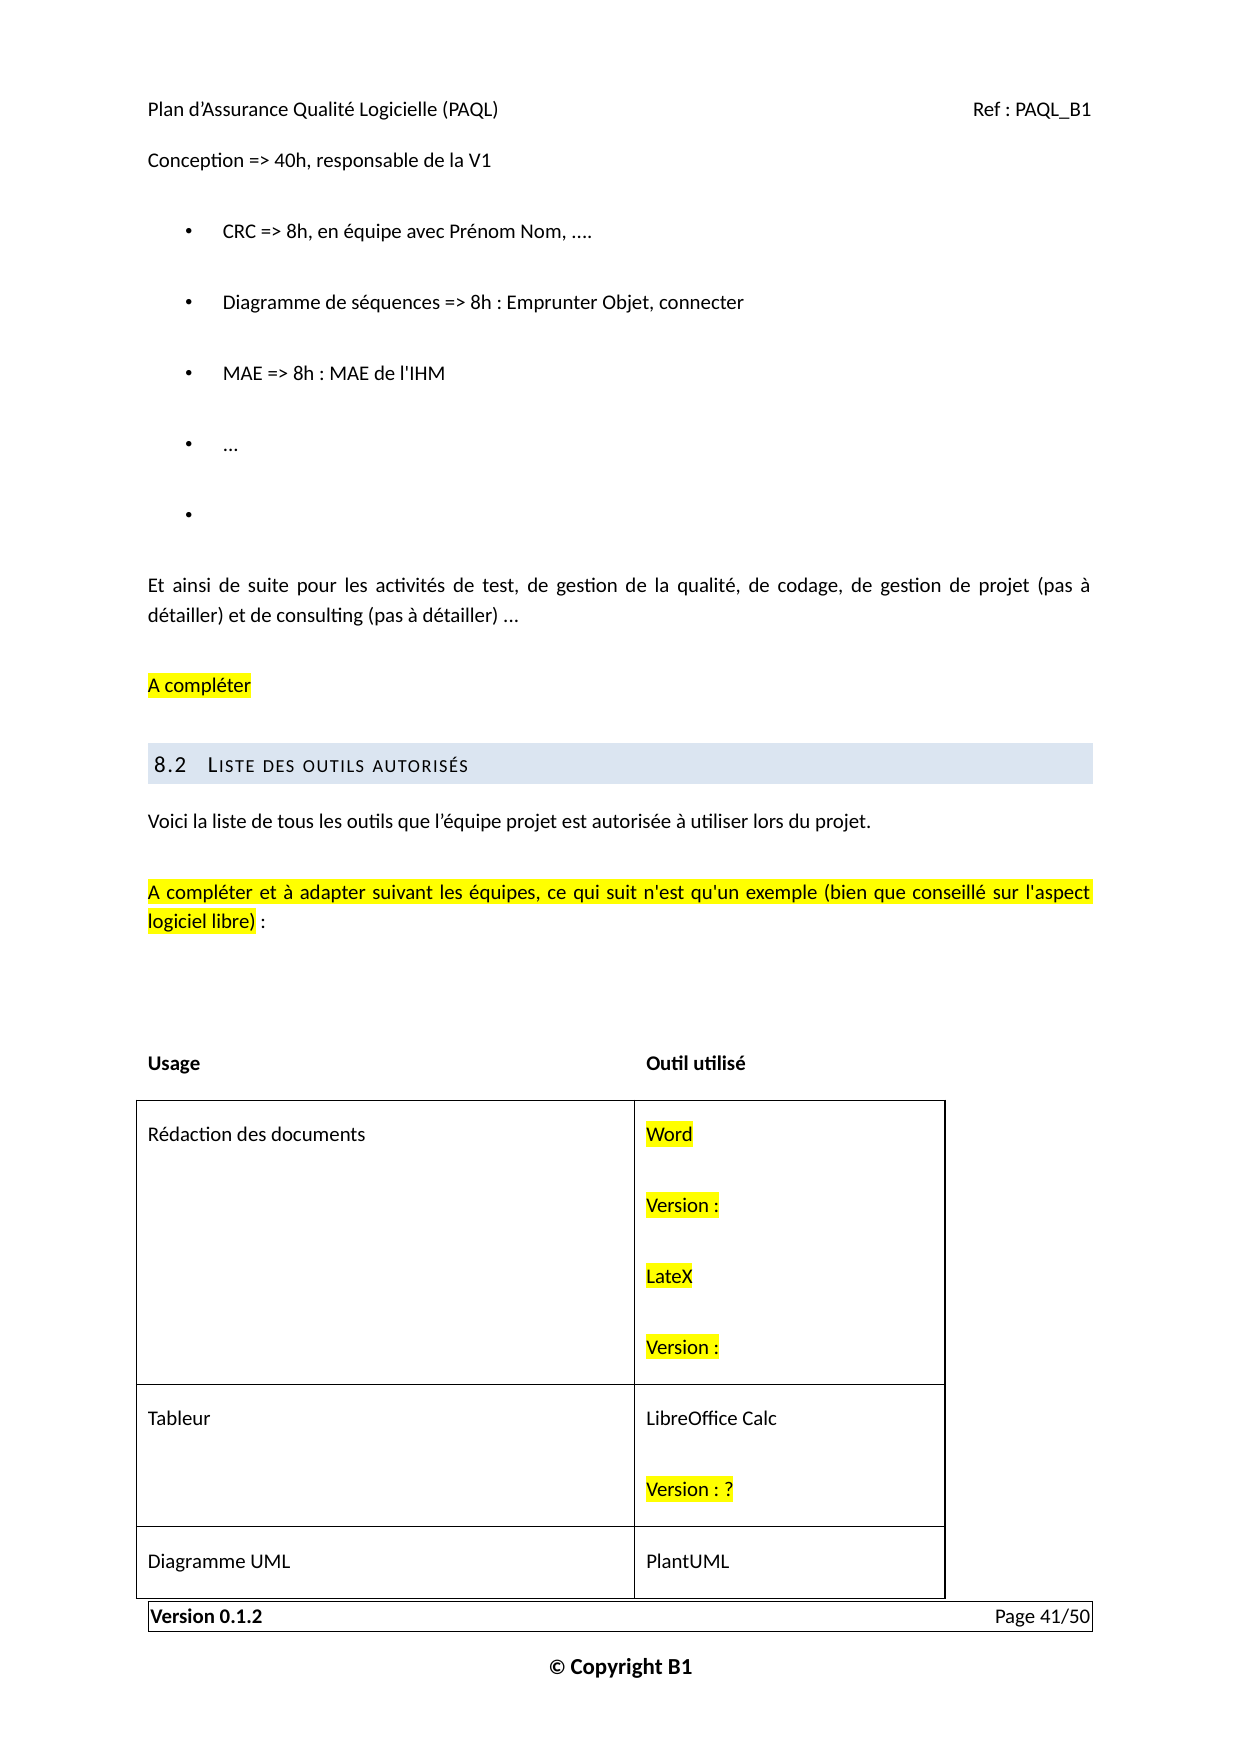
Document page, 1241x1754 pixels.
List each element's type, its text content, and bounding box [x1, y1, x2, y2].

table_cell Word Version : LateX Version : [635, 1101, 944, 1384]
table_cell Tableur [137, 1385, 634, 1526]
text Voici la liste de tous les outils que l’équipe projet est autorisée à utiliser lors du projet. [148, 809, 1093, 834]
table_cell PlantUML [635, 1527, 944, 1598]
list Liste des outils autorisés [154, 750, 1086, 778]
table_cell Diagramme UML [137, 1527, 634, 1598]
text A compléter et à adapter suivant les équipes, ce qui suit n'est qu'un exemple (bien que conseillé sur l'aspect logiciel libre) : [148, 879, 1093, 934]
list CRC => 8h, en équipe avec Prénom Nom, .... [185, 218, 1093, 244]
table_cell Rédaction des documents [137, 1101, 634, 1384]
text Conception => 40h, responsable de la V1 [148, 148, 1093, 173]
text A compléter [148, 673, 1093, 698]
table_header Outil utilisé [635, 1029, 945, 1099]
table_cell LibreOffice Calc Version : ? [635, 1385, 944, 1526]
list Diagramme de séquences => 8h : Emprunter Objet, connecter [185, 289, 1093, 315]
table_header Usage [136, 1029, 635, 1099]
text Et ainsi de suite pour les activités de test, de gestion de la qualité, de codage, de gestion de projet (pas à détailler) et de consulting (pas à détailler) ... [148, 573, 1093, 627]
list ... [185, 431, 1093, 456]
list MAE => 8h : MAE de l'IHM [185, 360, 1093, 386]
